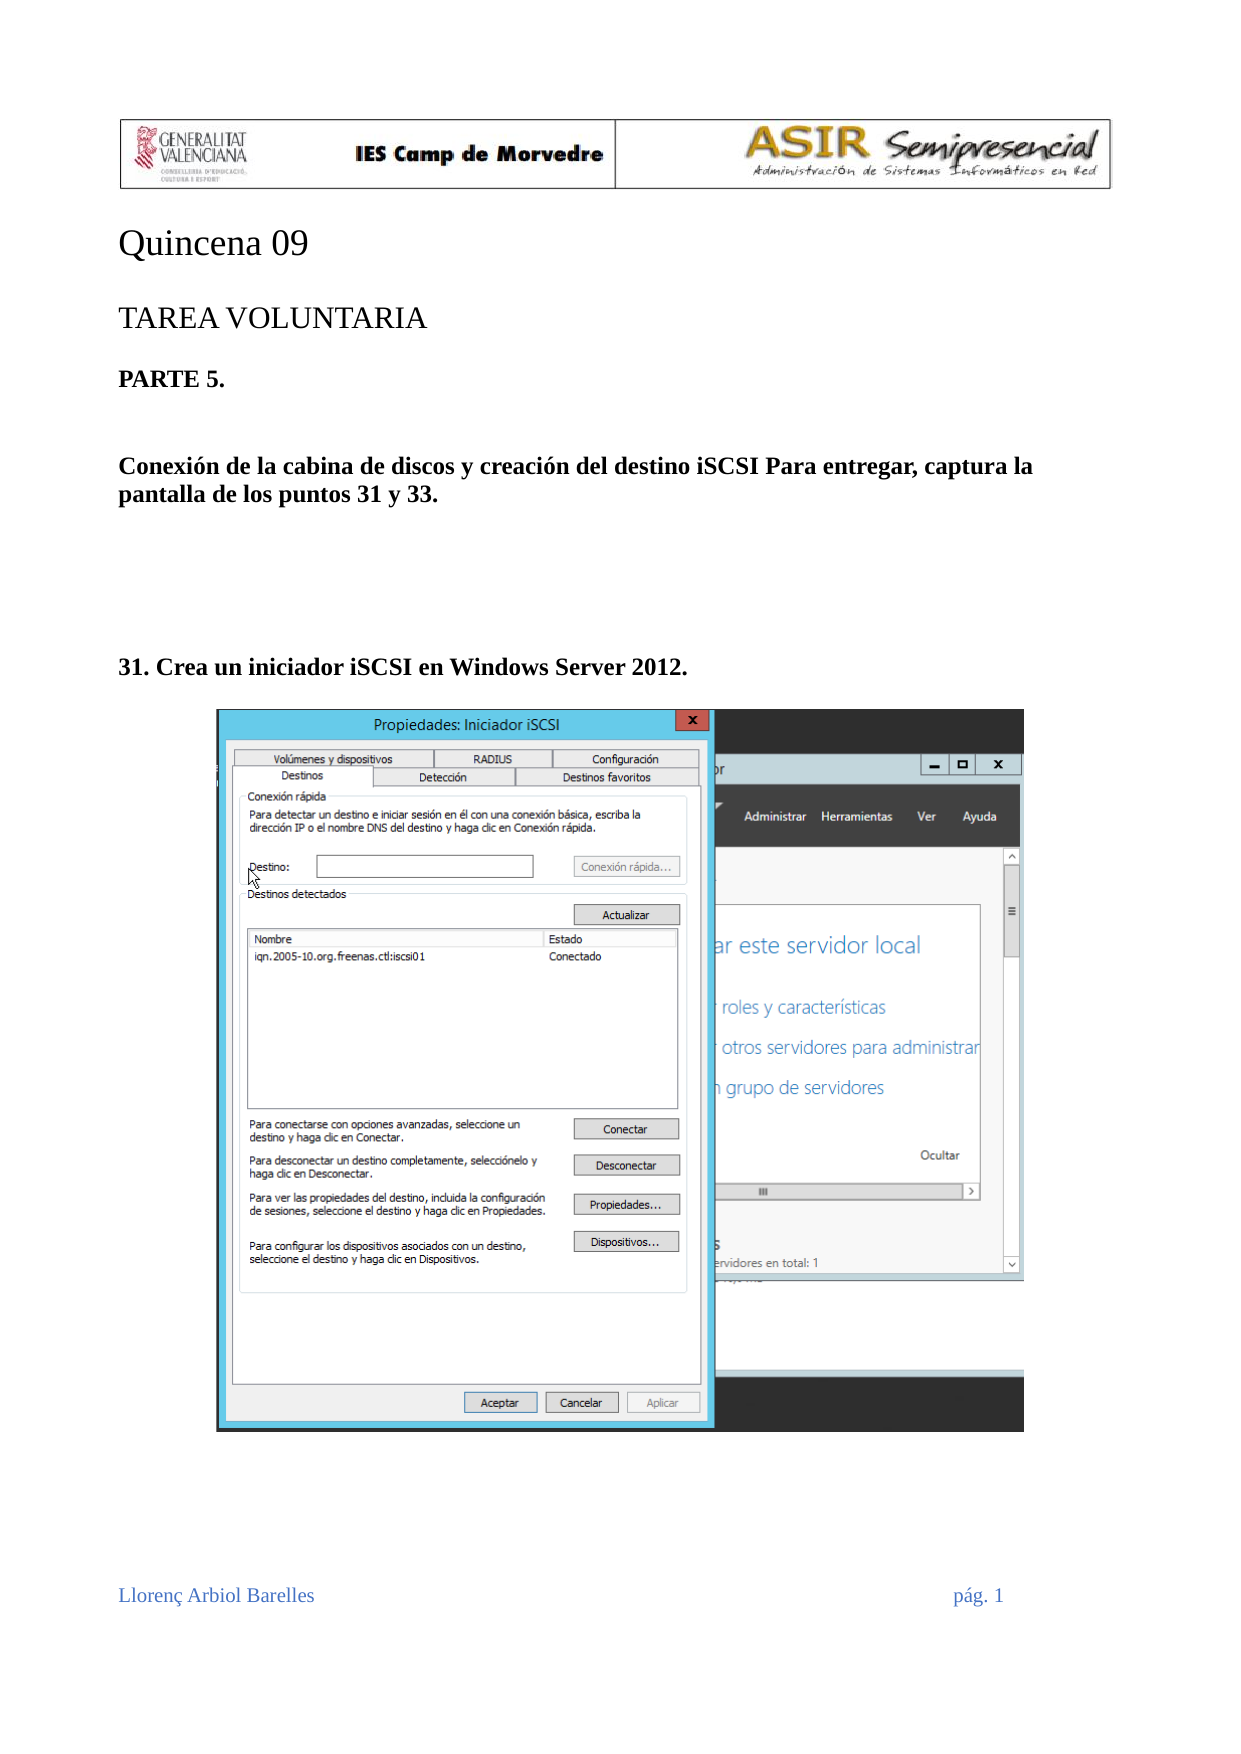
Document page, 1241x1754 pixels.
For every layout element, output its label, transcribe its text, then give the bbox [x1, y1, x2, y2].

picture [216, 709, 1024, 1432]
picture [118, 118, 1113, 190]
text PARTE 5. [118, 364, 1122, 393]
text Quincena 09 [118, 221, 1122, 264]
text Conexión de la cabina de discos y creación del destino iSCSI Para entregar, captura la pantalla de los puntos 31 y 33. [118, 451, 1122, 508]
text TAREA VOLUNTARIA [118, 300, 1122, 336]
text 31. Crea un iniciador iSCSI en Windows Server 2012. [118, 652, 1122, 681]
